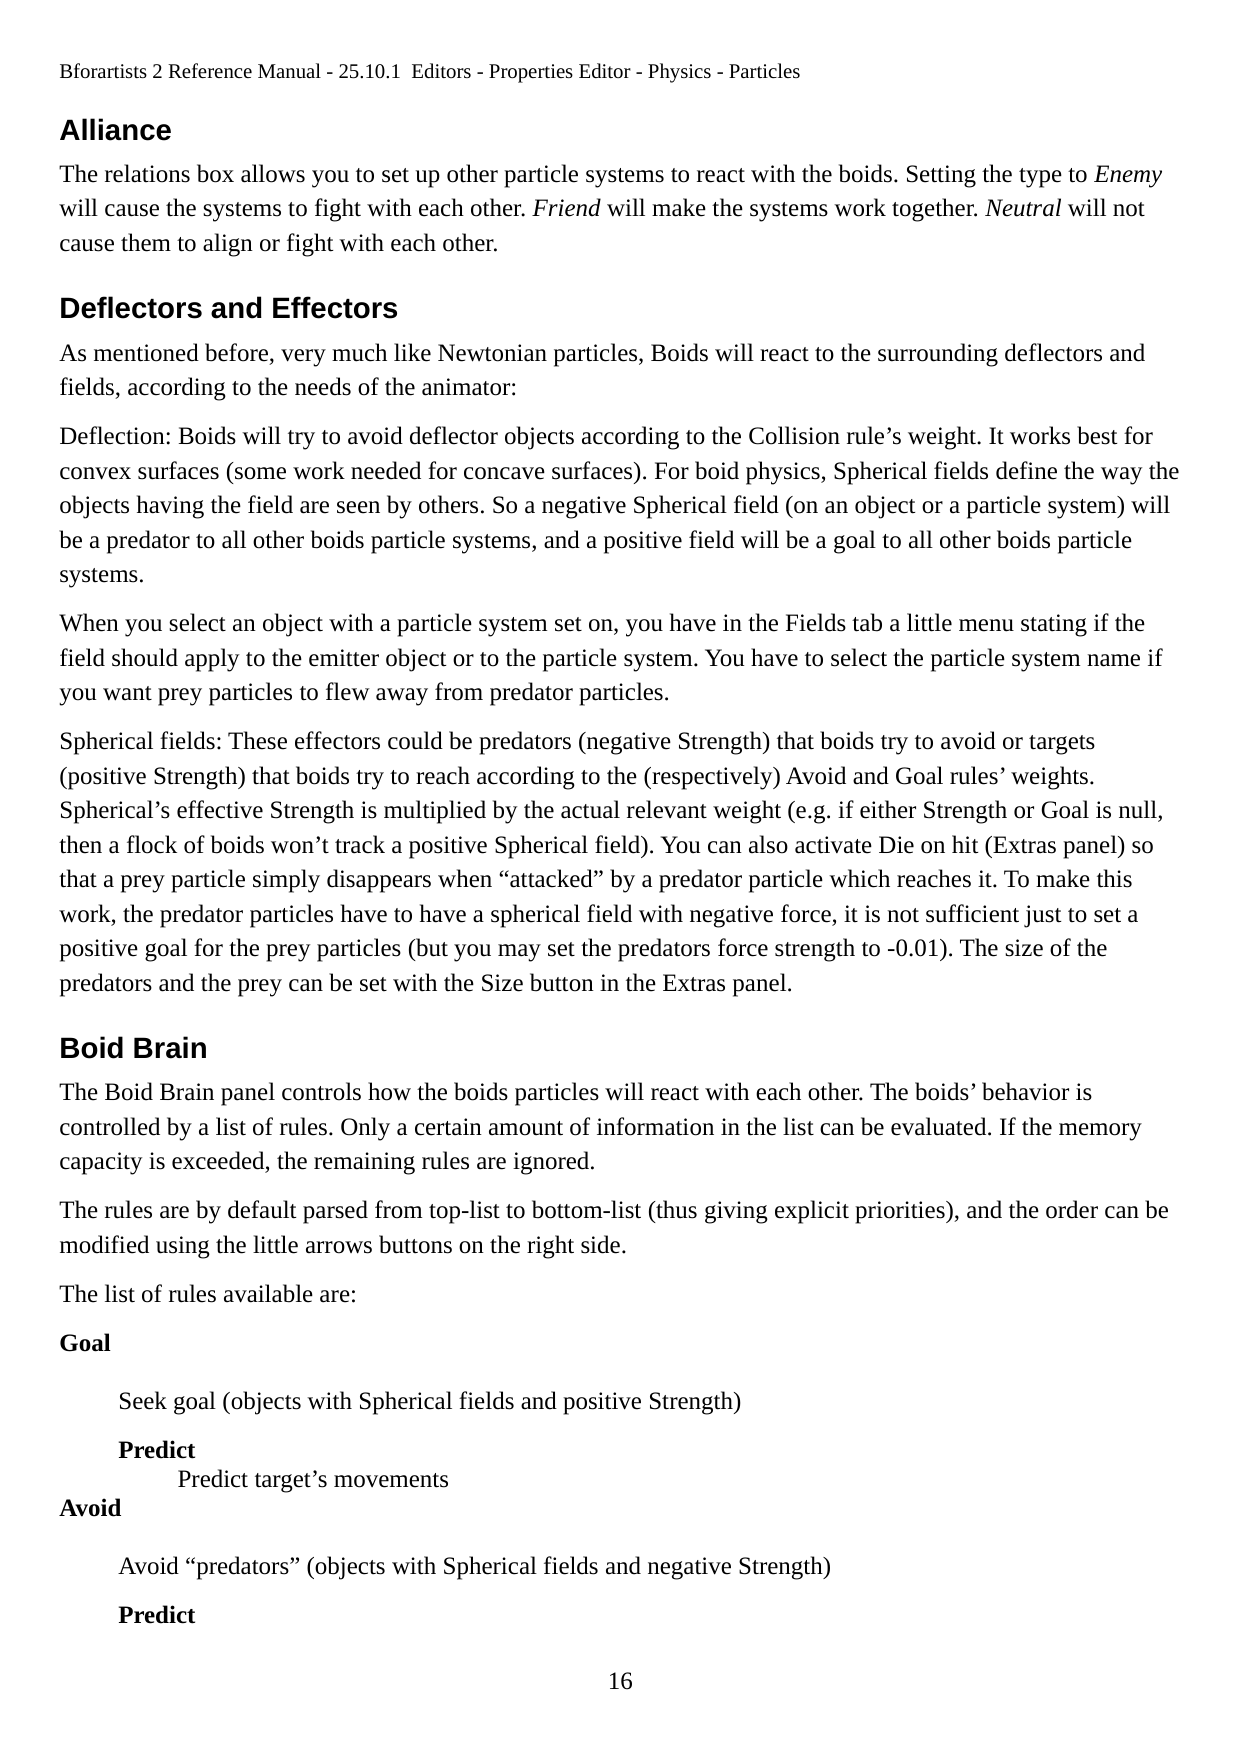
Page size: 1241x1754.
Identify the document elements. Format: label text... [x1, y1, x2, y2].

text Spherical fields: These effectors could be predators (negative Strength) that boids try to avoid or targets (positive Strength) that boids try to reach according to the (respectively) Avoid and Goal rules’ weights. Spherical’s effective Strength is multiplied by the actual relevant weight (e.g. if either Strength or Goal is null, then a flock of boids won’t track a positive Spherical field). You can also activate Die on hit (Extras panel) so that a prey particle simply disappears when “attacked” by a predator particle which reaches it. To make this work, the predator particles have to have a spherical field with negative force, it is not sufficient just to set a positive goal for the prey particles (but you may set the predators force strength to -0.01). The size of the predators and the prey can be set with the Size button in the Extras panel. [59, 726, 1181, 996]
text Avoid “predators” (objects with Spherical fields and negative Strength) [118, 1551, 1181, 1580]
text The rules are by default parsed from top-list to bottom-list (thus giving explicit priorities), and the order can be modified using the little arrows buttons on the right side. [59, 1196, 1181, 1259]
subtitle Predict [118, 1435, 1181, 1464]
text When you select an object with a particle system set on, you have in the Fields tab a little menu stating if the field should apply to the emitter object or to the particle system. You have to select the particle system name if you want prey particles to flew away from predator particles. [59, 608, 1181, 706]
subtitle Predict [118, 1600, 1181, 1629]
text The Boid Brain panel controls how the boids particles will react with each other. The boids’ behavior is controlled by a list of rules. Only a certain amount of information in the list can be evaluated. If the memory capacity is exceeded, the remaining rules are ignored. [59, 1077, 1181, 1175]
subtitle Deflectors and Effectors [59, 291, 1181, 325]
text The relations box allows you to set up other particle systems to react with the boids. Setting the type to Enemy will cause the systems to fight with each other. Friend will make the systems work together. Neutral will not cause them to align or fight with each other. [59, 159, 1181, 257]
text Seek goal (objects with Spherical fields and positive Strength) [118, 1386, 1181, 1415]
subtitle Goal [59, 1328, 1181, 1357]
text Deflection: Boids will try to avoid deflector objects according to the Collision rule’s weight. It works best for convex surfaces (some work needed for concave surfaces). For boid physics, Spherical fields define the way the objects having the field are seen by others. So a negative Spherical field (on an object or a particle system) will be a predator to all other boids particle systems, and a positive field will be a goal to all other boids particle systems. [59, 421, 1181, 588]
text As mentioned before, very much like Newtonian particles, Boids will react to the surrounding deflectors and fields, according to the needs of the animator: [59, 338, 1181, 401]
subtitle Alliance [59, 113, 1181, 146]
subtitle Avoid [59, 1493, 1181, 1522]
list Predict target’s movements [177, 1464, 1181, 1493]
subtitle Boid Brain [59, 1031, 1181, 1065]
text The list of rules available are: [59, 1279, 1181, 1308]
